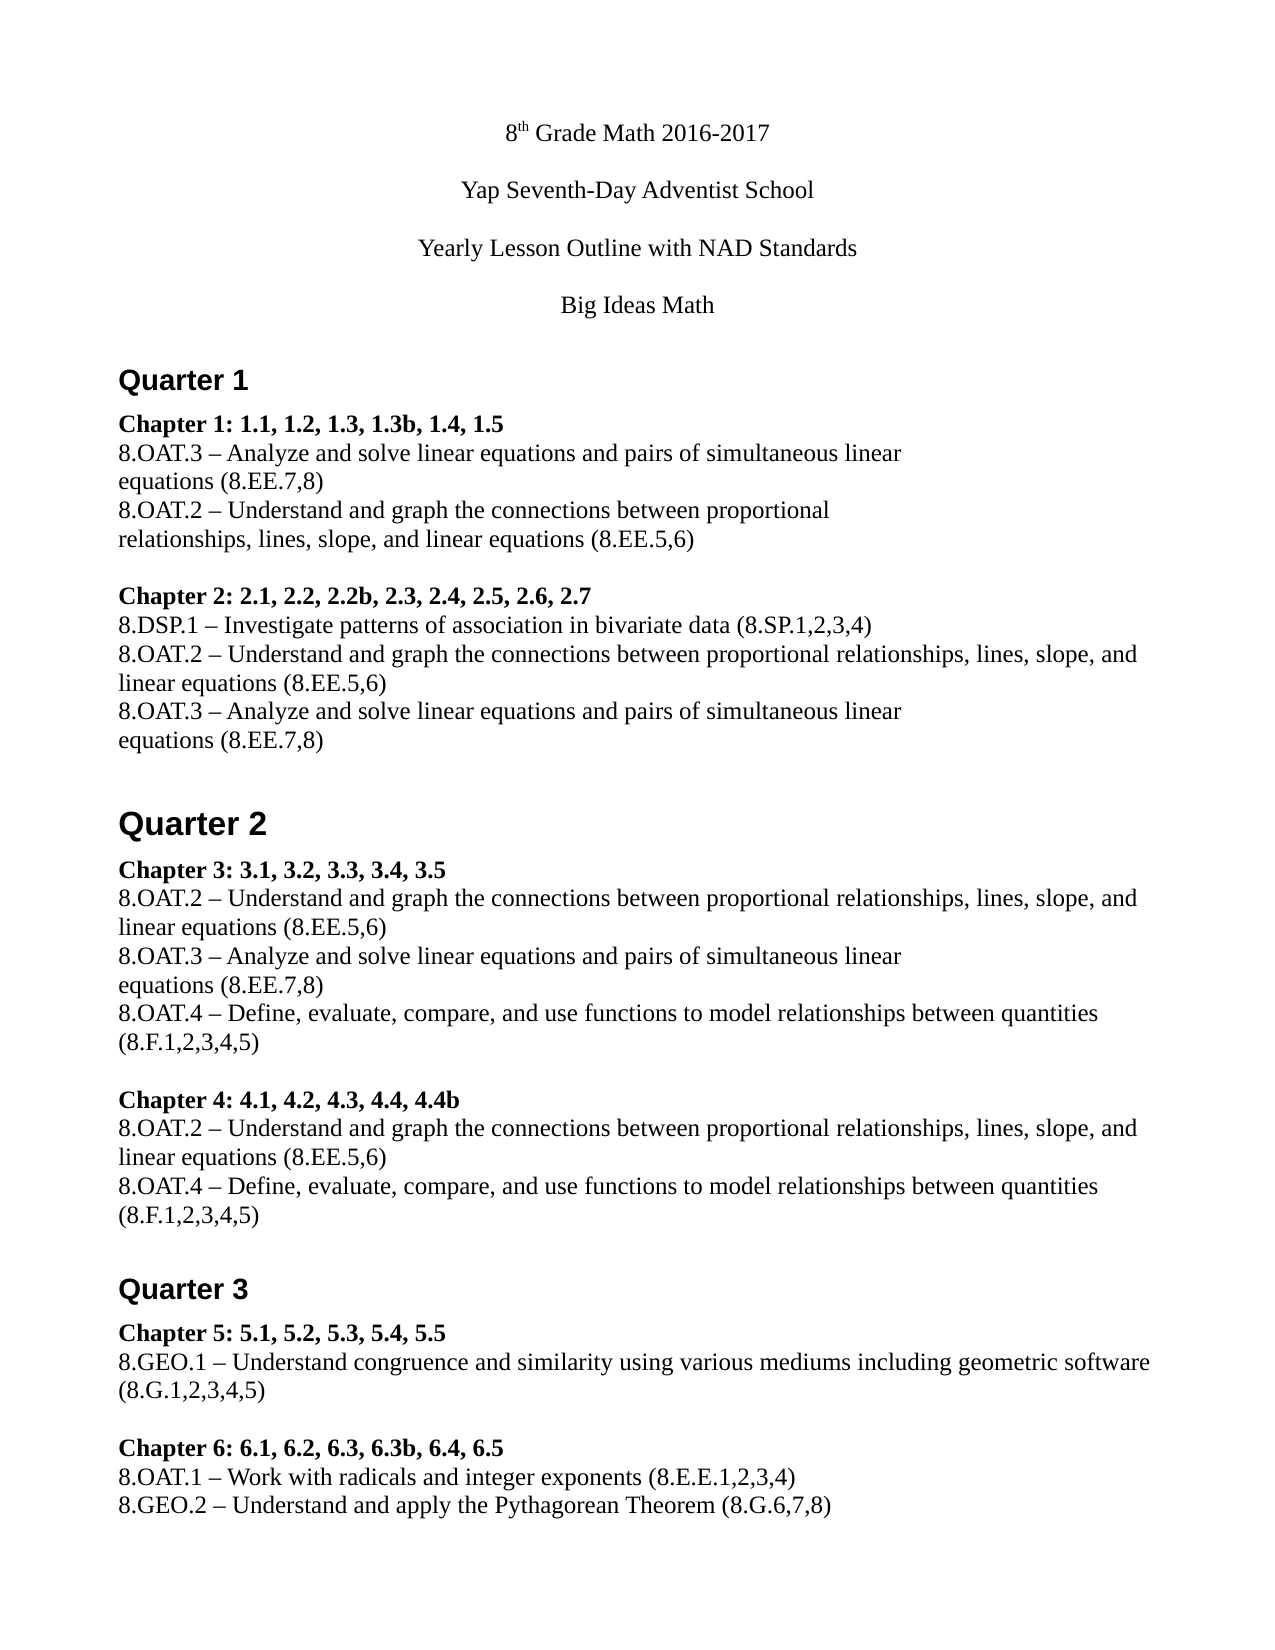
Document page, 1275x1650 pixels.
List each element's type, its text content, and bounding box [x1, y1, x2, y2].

text Big Ideas Math [118, 291, 1157, 319]
text Chapter 6: 6.1, 6.2, 6.3, 6.3b, 6.4, 6.5 [118, 1433, 1157, 1462]
text Yearly Lesson Outline with NAD Standards [118, 233, 1157, 262]
text 8.OAT.4 – Define, evaluate, compare, and use functions to model relationships between quantities (8.F.1,2,3,4,5) [118, 998, 1157, 1056]
subtitle Quarter 3 [118, 1272, 1157, 1306]
text 8.GEO.2 – Understand and apply the Pythagorean Theorem (8.G.6,7,8) [118, 1491, 1157, 1519]
text Chapter 3: 3.1, 3.2, 3.3, 3.4, 3.5 [118, 855, 1157, 883]
text equations (8.EE.7,8) [118, 466, 1157, 495]
text 8.GEO.1 – Understand congruence and similarity using various mediums including geometric software (8.G.1,2,3,4,5) [118, 1347, 1157, 1404]
text 8.OAT.4 – Define, evaluate, compare, and use functions to model relationships between quantities (8.F.1,2,3,4,5) [118, 1171, 1157, 1228]
text equations (8.EE.7,8) [118, 970, 1157, 998]
subtitle Quarter 1 [118, 363, 1157, 396]
text Yap Seventh-Day Adventist School [118, 176, 1157, 204]
text 8.OAT.2 – Understand and graph the connections between proportional [118, 495, 1157, 524]
text 8.OAT.1 – Work with radicals and integer exponents (8.E.E.1,2,3,4) [118, 1462, 1157, 1491]
text 8.OAT.2 – Understand and graph the connections between proportional relationships, lines, slope, and linear equations (8.EE.5,6) [118, 1113, 1157, 1171]
text Chapter 2: 2.1, 2.2, 2.2b, 2.3, 2.4, 2.5, 2.6, 2.7 [118, 581, 1157, 610]
text 8.OAT.3 – Analyze and solve linear equations and pairs of simultaneous linear [118, 696, 1157, 725]
text equations (8.EE.7,8) [118, 725, 1157, 754]
text Chapter 4: 4.1, 4.2, 4.3, 4.4, 4.4b [118, 1085, 1157, 1113]
text 8.OAT.3 – Analyze and solve linear equations and pairs of simultaneous linear [118, 438, 1157, 466]
text relationships, lines, slope, and linear equations (8.EE.5,6) [118, 524, 1157, 553]
text 8.DSP.1 – Investigate patterns of association in bivariate data (8.SP.1,2,3,4) [118, 610, 1157, 639]
subtitle Quarter 2 [118, 803, 1157, 842]
text 8.OAT.3 – Analyze and solve linear equations and pairs of simultaneous linear [118, 941, 1157, 970]
text Chapter 1: 1.1, 1.2, 1.3, 1.3b, 1.4, 1.5 [118, 409, 1157, 438]
text 8.OAT.2 – Understand and graph the connections between proportional relationships, lines, slope, and linear equations (8.EE.5,6) [118, 883, 1157, 941]
text 8th Grade Math 2016-2017 [118, 118, 1157, 147]
text 8.OAT.2 – Understand and graph the connections between proportional relationships, lines, slope, and linear equations (8.EE.5,6) [118, 639, 1157, 696]
text Chapter 5: 5.1, 5.2, 5.3, 5.4, 5.5 [118, 1318, 1157, 1347]
